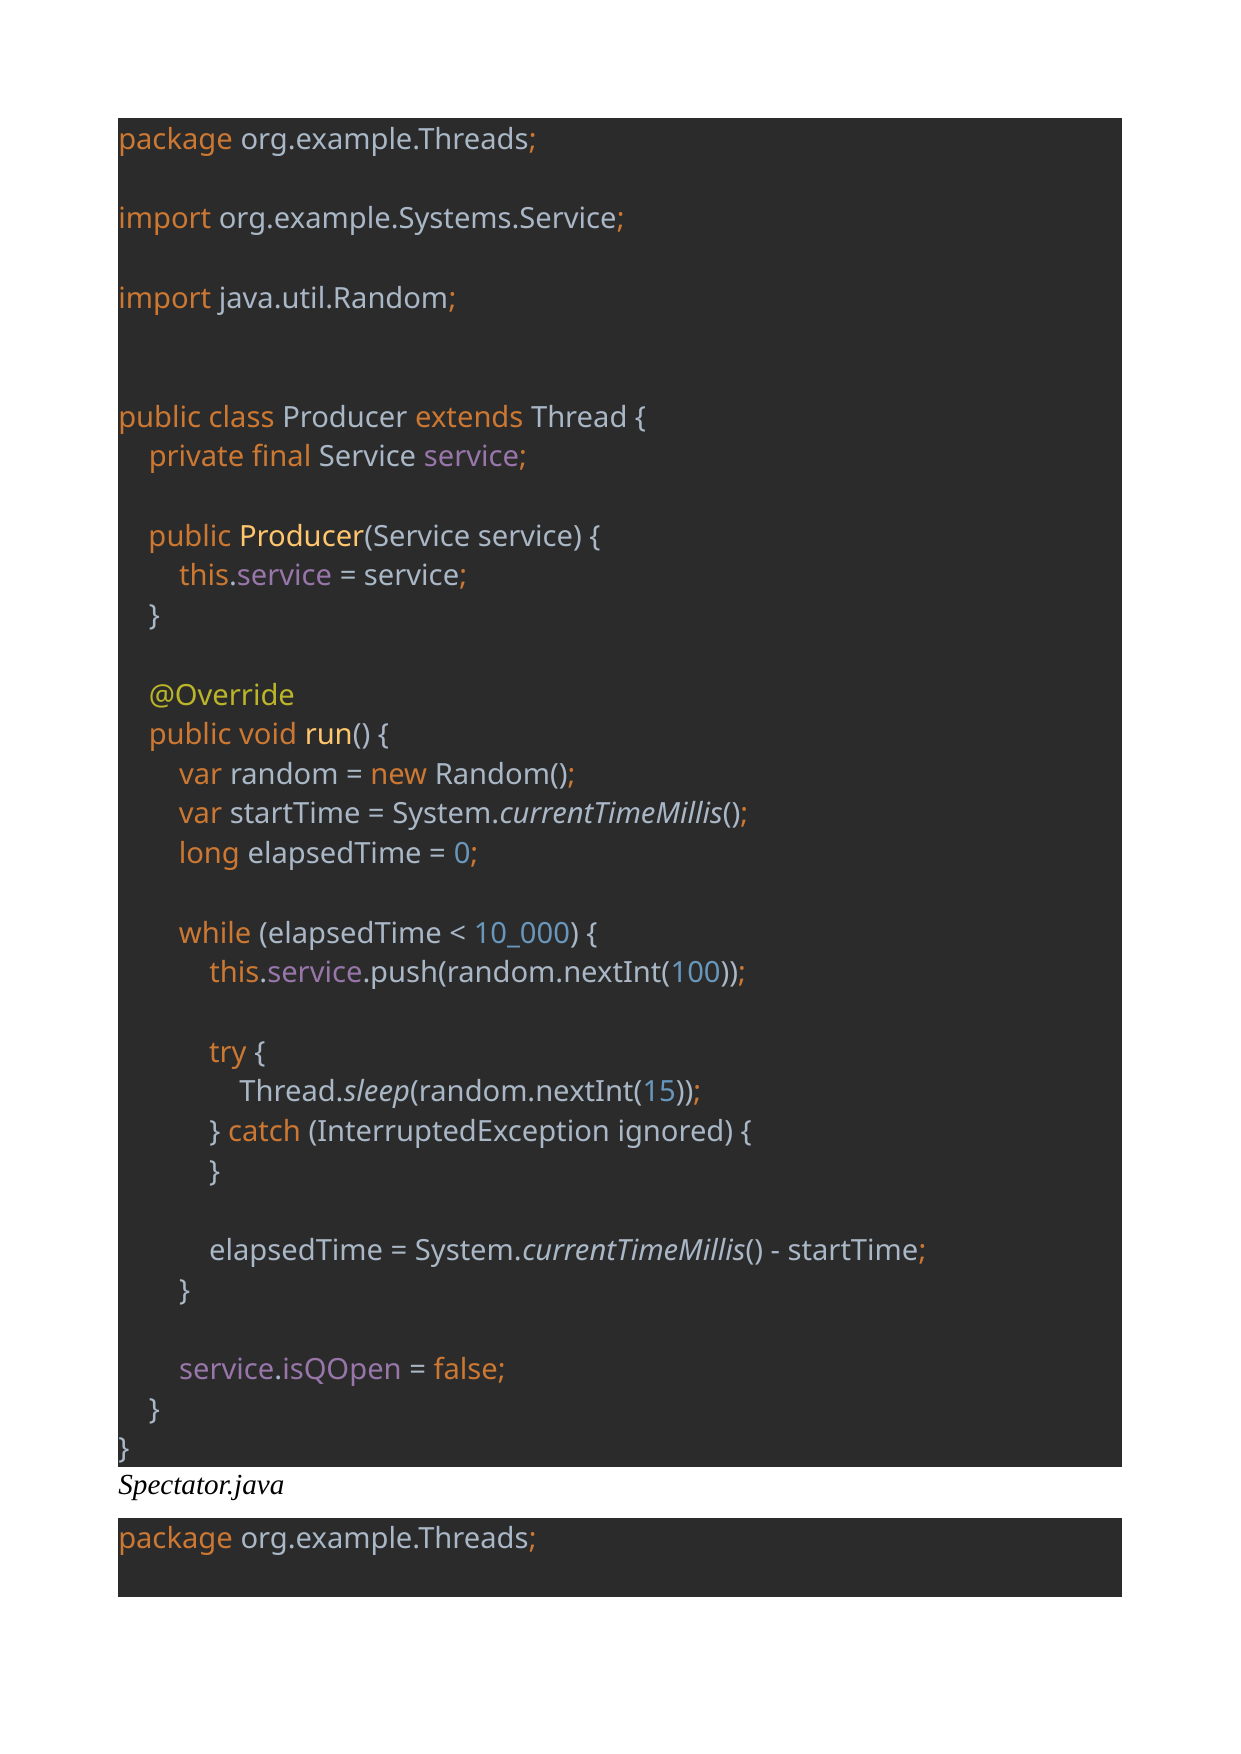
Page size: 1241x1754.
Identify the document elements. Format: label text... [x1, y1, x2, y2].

text package org.example.Threads; import org.example.Systems.Service; import java.util.Random; public class Producer extends Thread { private final Service service; public Producer(Service service) { this.service = service; } @Override public void run() { var random = new Random(); var startTime = System.currentTimeMillis(); long elapsedTime = 0; while (elapsedTime < 10_000) { this.service.push(random.nextInt(100)); try { Thread.sleep(random.nextInt(15)); } catch (InterruptedException ignored) { } elapsedTime = System.currentTimeMillis() - startTime; } service.isQOpen = false; } } [118, 118, 1122, 1467]
text Spectator.java [118, 1467, 1122, 1501]
text package org.example.Threads; [118, 1518, 1122, 1597]
